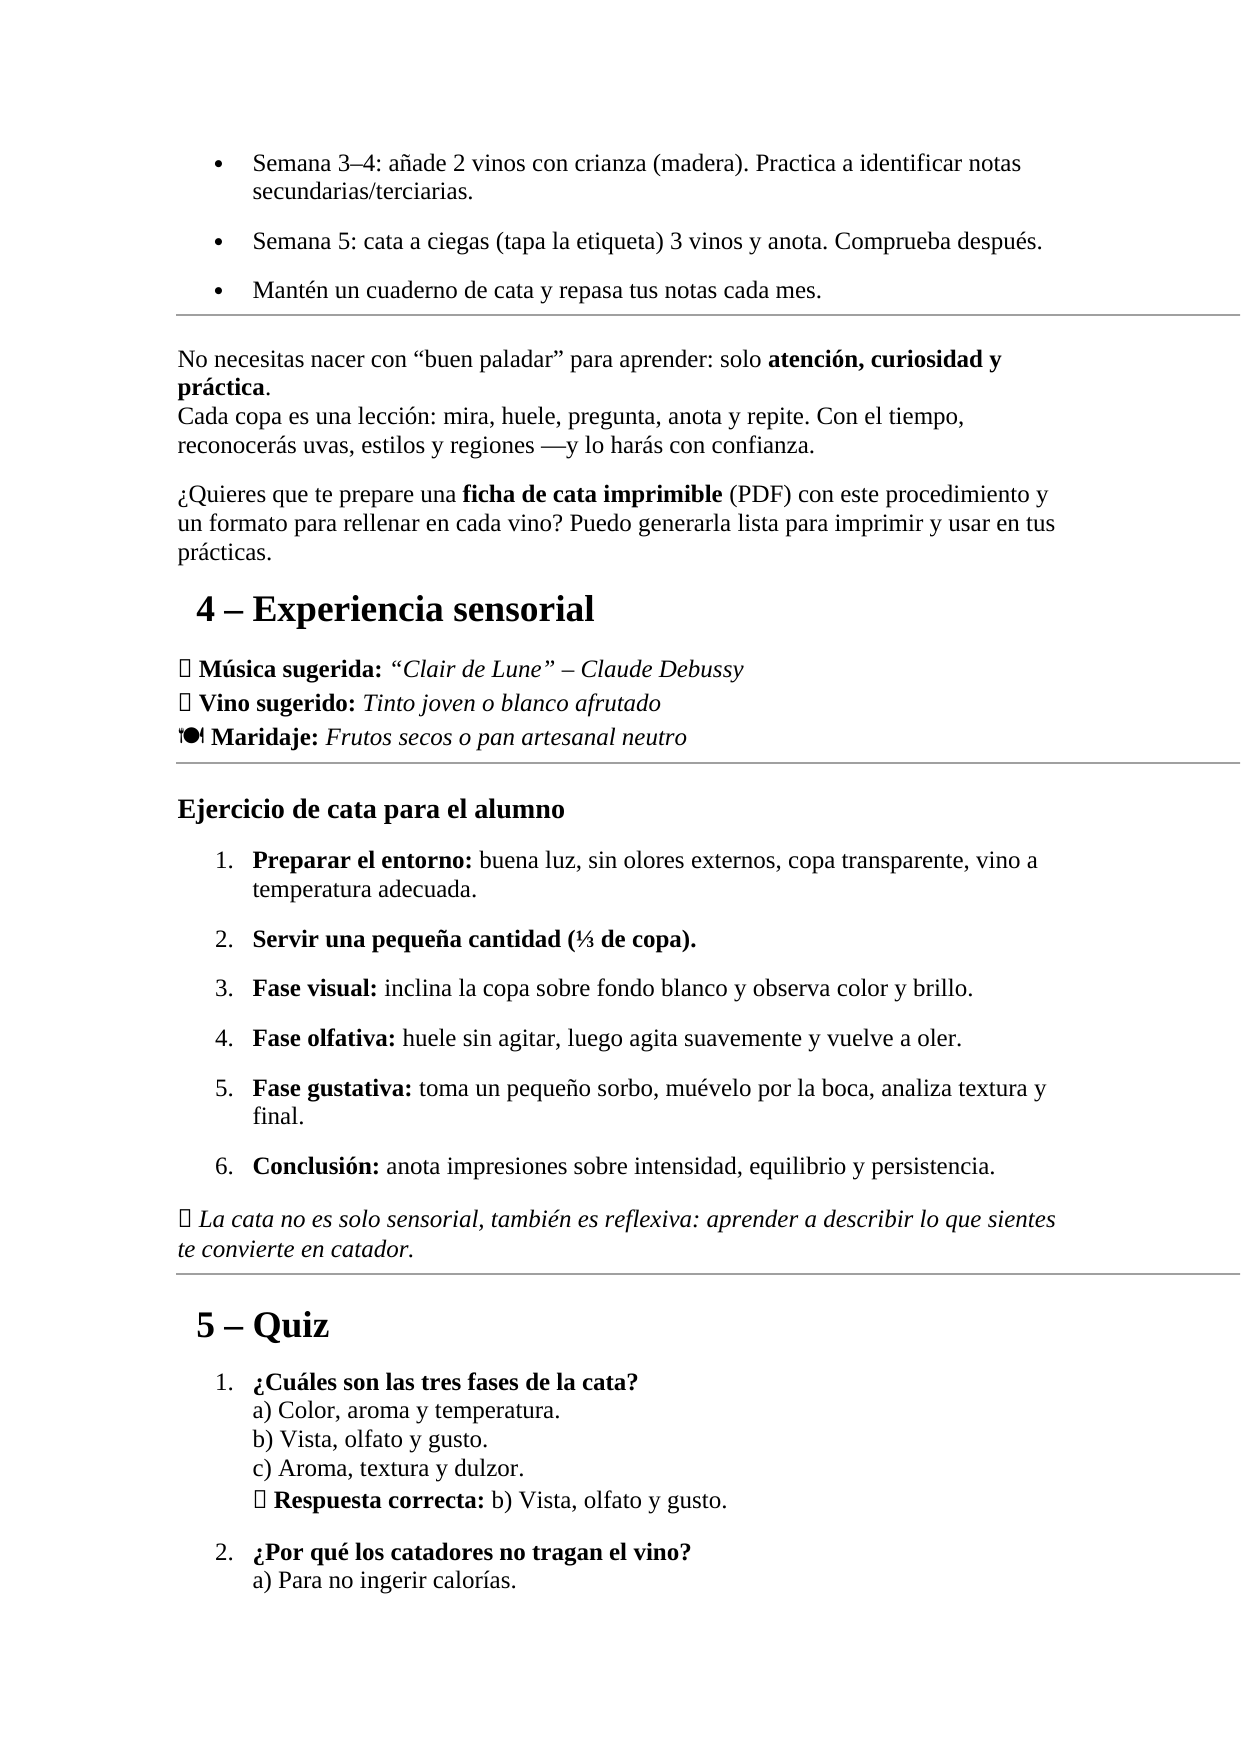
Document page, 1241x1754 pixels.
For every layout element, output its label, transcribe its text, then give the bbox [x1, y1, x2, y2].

list Mantén un cuaderno de cata y repasa tus notas cada mes. [215, 276, 1063, 304]
list Conclusión: anota impresiones sobre intensidad, equilibrio y persistencia. [215, 1151, 1063, 1180]
list Fase olfativa: huele sin agitar, luego agita suavemente y vuelve a oler. [215, 1023, 1063, 1052]
list Servir una pequeña cantidad (⅓ de copa). [215, 924, 1063, 953]
subtitle 4 – Experiencia sensorial [177, 587, 1063, 630]
text ¿Quieres que te prepare una ficha de cata imprimible (PDF) con este procedimiento y un formato para rellenar en cada vino? Puedo generarla lista para imprimir y usar en tus prácticas. [177, 479, 1063, 566]
list ¿Por qué los catadores no tragan el vino? a) Para no ingerir calorías. [215, 1537, 1063, 1594]
text 📝 La cata no es solo sensorial, también es reflexiva: aprender a describir lo que sientes te convierte en catador. [177, 1201, 1063, 1263]
subtitle Ejercicio de cata para el alumno [177, 792, 1063, 825]
list Fase gustativa: toma un pequeño sorbo, muévelo por la boca, analiza textura y final. [215, 1073, 1063, 1130]
list ¿Cuáles son las tres fases de la cata? a) Color, aroma y temperatura. b) Vista, olfato y gusto. c) Aroma, textura y dulzor. ✅ Respuesta correcta: b) Vista, olfato y gusto. [215, 1367, 1063, 1516]
text No necesitas nacer con “buen paladar” para aprender: solo atención, curiosidad y práctica. Cada copa es una lección: mira, huele, pregunta, anota y repite. Con el tiempo, reconocerás uvas, estilos y regiones —y lo harás con confianza. [177, 344, 1063, 459]
subtitle 5 – Quiz [177, 1303, 1063, 1346]
list Semana 5: cata a ciegas (tapa la etiqueta) 3 vinos y anota. Comprueba después. [215, 226, 1063, 255]
text 🎶 Música sugerida: “Clair de Lune” – Claude Debussy 🍷 Vino sugerido: Tinto joven o blanco afrutado 🍽 Maridaje: Frutos secos o pan artesanal neutro [177, 651, 1063, 753]
list Preparar el entorno: buena luz, sin olores externos, copa transparente, vino a temperatura adecuada. [215, 846, 1063, 903]
list Semana 3–4: añade 2 vinos con crianza (madera). Practica a identificar notas secundarias/terciarias. [215, 148, 1063, 205]
list Fase visual: inclina la copa sobre fondo blanco y observa color y brillo. [215, 973, 1063, 1002]
